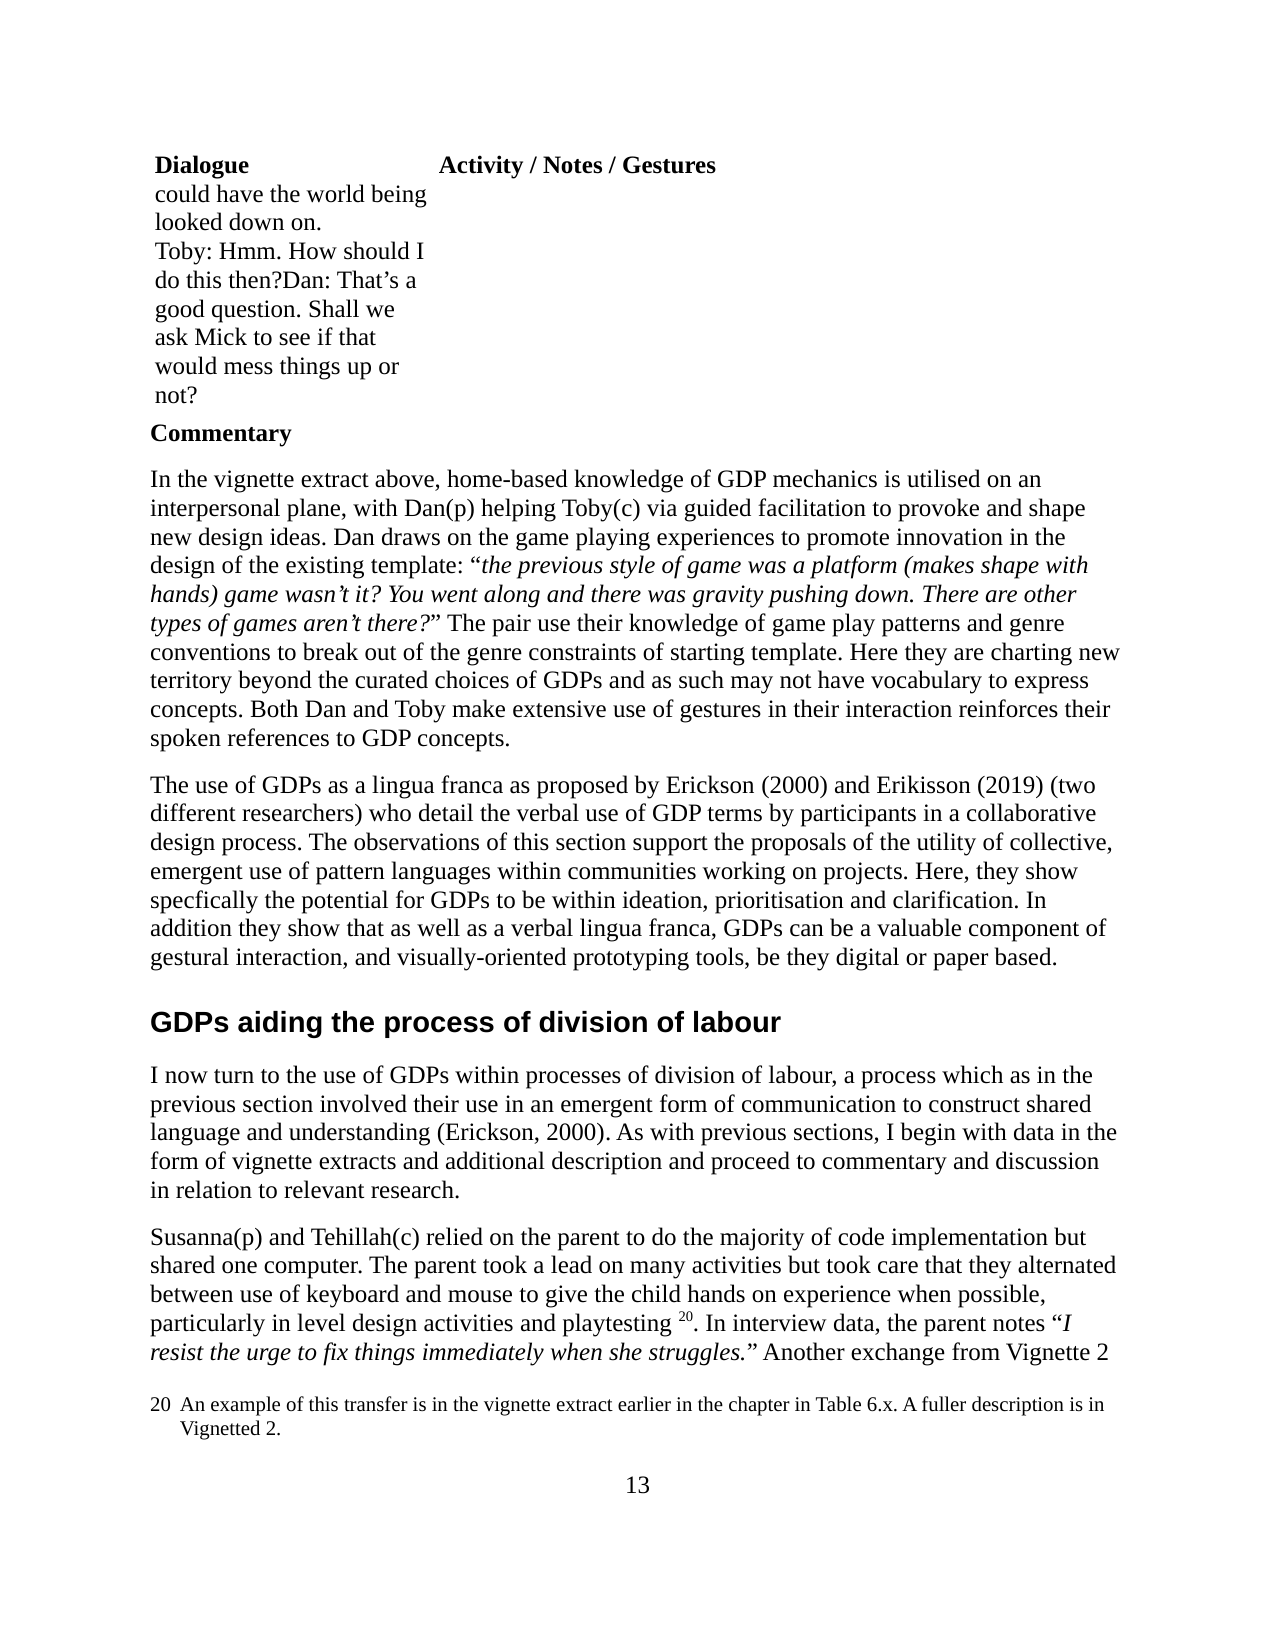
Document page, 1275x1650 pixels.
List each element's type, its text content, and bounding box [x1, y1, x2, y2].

text An example of this transfer is in the vignette extract earlier in the chapter in Table 6.x. A fuller description is in Vignetted 2. [150, 1392, 1125, 1440]
table_header Dialogue [150, 150, 434, 179]
text The use of GDPs as a lingua franca as proposed by Erickson (2000) and Erikisson (2019) (two different researchers) who detail the verbal use of GDP terms by participants in a collaborative design process. The observations of this section support the proposals of the utility of collective, emergent use of pattern languages within communities working on projects. Here, they show specfically the potential for GDPs to be within ideation, prioritisation and clarification. In addition they show that as well as a verbal lingua franca, GDPs can be a valuable component of gestural interaction, and visually-oriented prototyping tools, be they digital or paper based. [150, 770, 1125, 971]
table_cell could have the world being looked down on. [150, 179, 434, 236]
text Commentary [150, 418, 1125, 446]
text In the vignette extract above, home-based knowledge of GDP mechanics is utilised on an interpersonal plane, with Dan(p) helping Toby(c) via guided facilitation to provoke and shape new design ideas. Dan draws on the game playing experiences to promote innovation in the design of the existing template: “the previous style of game was a platform (makes shape with hands) game wasn’t it? You went along and there was gravity pushing down. There are other types of games aren’t there?” The pair use their knowledge of game play patterns and genre conventions to break out of the genre constraints of starting template. Here they are charting new territory beyond the curated choices of GDPs and as such may not have vocabulary to express concepts. Both Dan and Toby make extensive use of gestures in their interaction reinforces their spoken references to GDP concepts. [150, 464, 1125, 752]
subtitle GDPs aiding the process of division of labour [150, 1005, 1125, 1038]
table_cell Toby: Hmm. How should I do this then?Dan: That’s a good question. Shall we ask Mick to see if that would mess things up or not? [150, 236, 434, 409]
text Susanna(p) and Tehillah(c) relied on the parent to do the majority of code implementation but shared one computer. The parent took a lead on many activities but took care that they alternated between use of keyboard and mouse to give the child hands on experience when possible, particularly in level design activities and playtesting . In interview data, the parent notes “I resist the urge to fix things immediately when she struggles.” Another exchange from Vignette 2 [150, 1222, 1125, 1365]
table_cell [434, 236, 1125, 409]
table_cell [434, 179, 1125, 236]
table_header Activity / Notes / Gestures [434, 150, 1125, 179]
text I now turn to the use of GDPs within processes of division of labour, a process which as in the previous section involved their use in an emergent form of communication to construct shared language and understanding (Erickson, 2000). As with previous sections, I begin with data in the form of vignette extracts and additional description and proceed to commentary and discussion in relation to relevant research. [150, 1060, 1125, 1204]
